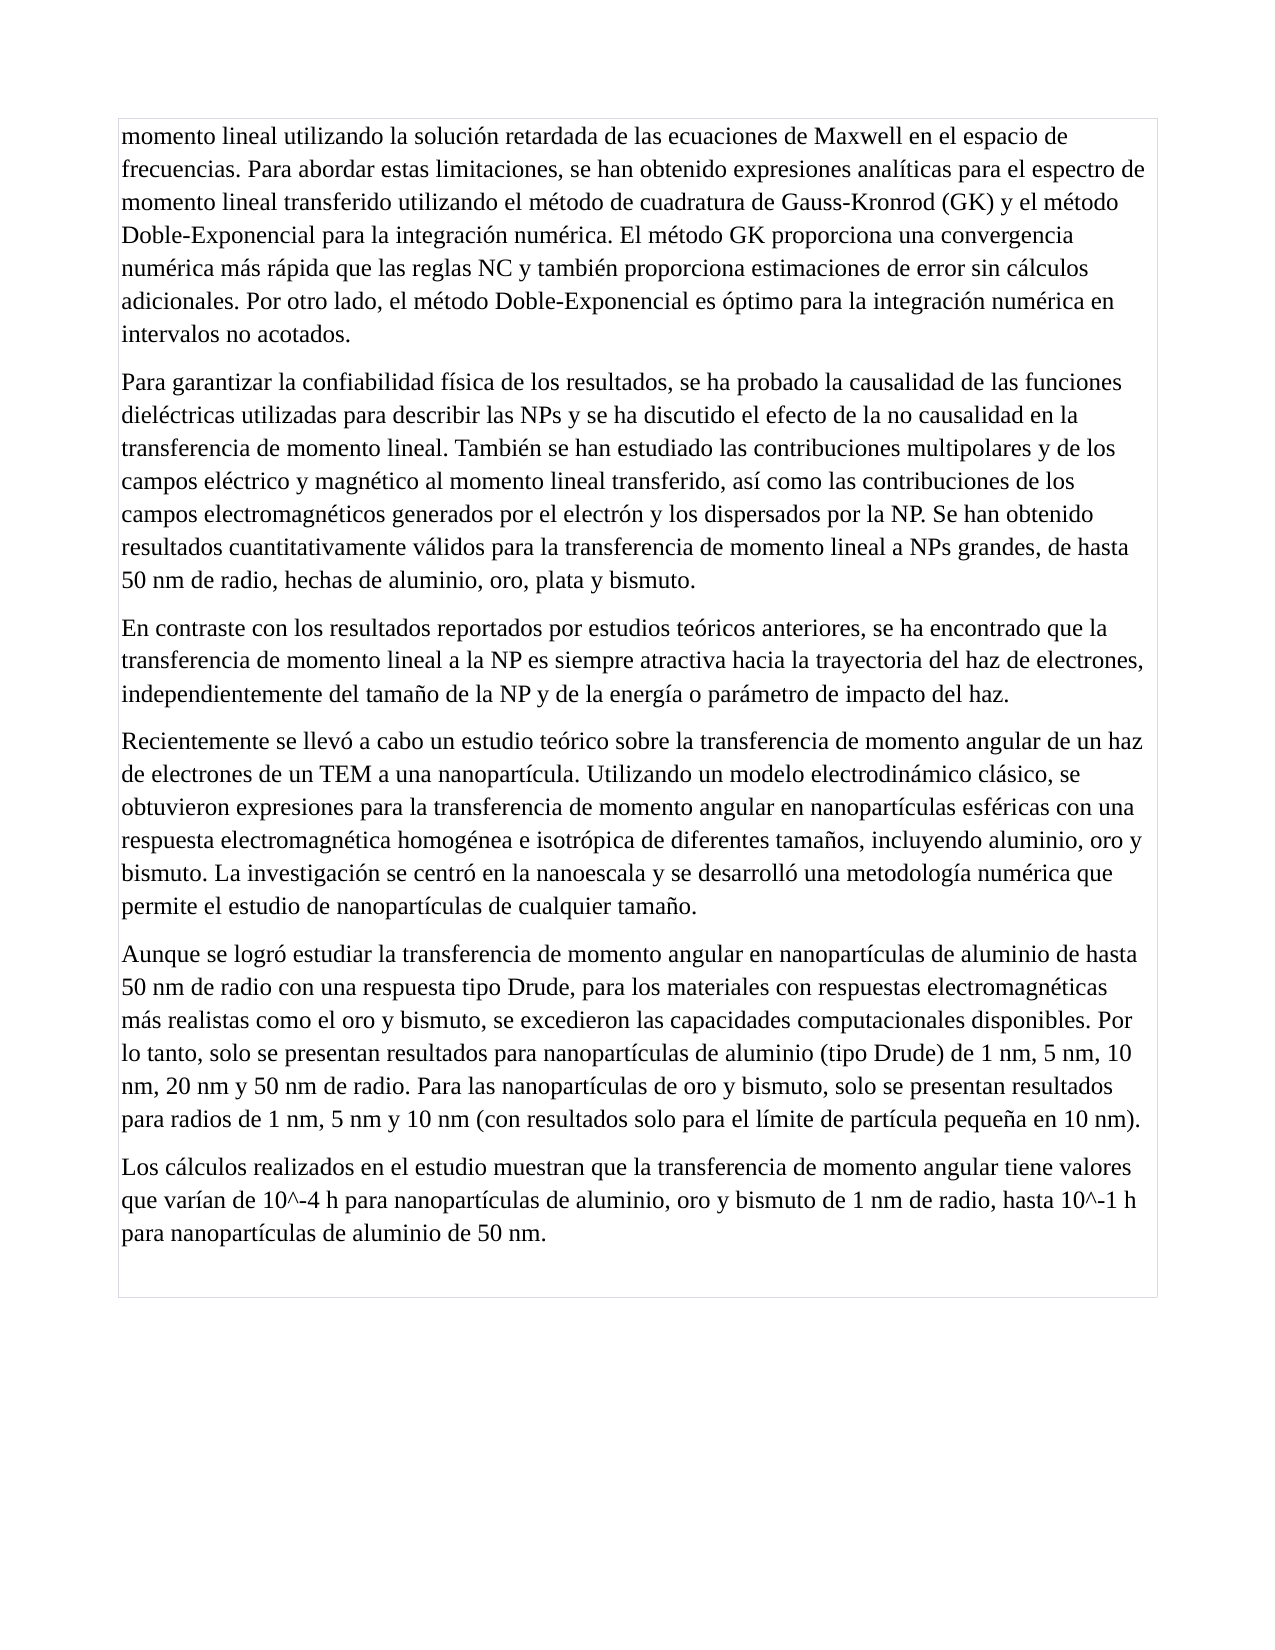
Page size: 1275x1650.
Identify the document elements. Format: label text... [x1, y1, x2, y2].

text En contraste con los resultados reportados por estudios teóricos anteriores, se ha encontrado que la transferencia de momento lineal a la NP es siempre atractiva hacia la trayectoria del haz de electrones, independientemente del tamaño de la NP y de la energía o parámetro de impacto del haz. [119, 609, 1157, 707]
text momento lineal utilizando la solución retardada de las ecuaciones de Maxwell en el espacio de frecuencias. Para abordar estas limitaciones, se han obtenido expresiones analíticas para el espectro de momento lineal transferido utilizando el método de cuadratura de Gauss-Kronrod (GK) y el método Doble-Exponencial para la integración numérica. El método GK proporciona una convergencia numérica más rápida que las reglas NC y también proporciona estimaciones de error sin cálculos adicionales. Por otro lado, el método Doble-Exponencial es óptimo para la integración numérica en intervalos no acotados. [119, 119, 1157, 348]
text Para garantizar la confiabilidad física de los resultados, se ha probado la causalidad de las funciones dieléctricas utilizadas para describir las NPs y se ha discutido el efecto de la no causalidad en la transferencia de momento lineal. También se han estudiado las contribuciones multipolares y de los campos eléctrico y magnético al momento lineal transferido, así como las contribuciones de los campos electromagnéticos generados por el electrón y los dispersados por la NP. Se han obtenido resultados cuantitativamente válidos para la transferencia de momento lineal a NPs grandes, de hasta 50 nm de radio, hechas de aluminio, oro, plata y bismuto. [119, 364, 1157, 594]
text Recientemente se llevó a cabo un estudio teórico sobre la transferencia de momento angular de un haz de electrones de un TEM a una nanopartícula. Utilizando un modelo electrodinámico clásico, se obtuvieron expresiones para la transferencia de momento angular en nanopartículas esféricas con una respuesta electromagnética homogénea e isotrópica de diferentes tamaños, incluyendo aluminio, oro y bismuto. La investigación se centró en la nanoescala y se desarrolló una metodología numérica que permite el estudio de nanopartículas de cualquier tamaño. [119, 723, 1157, 920]
text Los cálculos realizados en el estudio muestran que la transferencia de momento angular tiene valores que varían de 10^-4 h para nanopartículas de aluminio, oro y bismuto de 1 nm de radio, hasta 10^-1 h para nanopartículas de aluminio de 50 nm. [119, 1149, 1157, 1246]
text Aunque se logró estudiar la transferencia de momento angular en nanopartículas de aluminio de hasta 50 nm de radio con una respuesta tipo Drude, para los materiales con respuestas electromagnéticas más realistas como el oro y bismuto, se excedieron las capacidades computacionales disponibles. Por lo tanto, solo se presentan resultados para nanopartículas de aluminio (tipo Drude) de 1 nm, 5 nm, 10 nm, 20 nm y 50 nm de radio. Para las nanopartículas de oro y bismuto, solo se presentan resultados para radios de 1 nm, 5 nm y 10 nm (con resultados solo para el límite de partícula pequeña en 10 nm). [119, 936, 1157, 1133]
